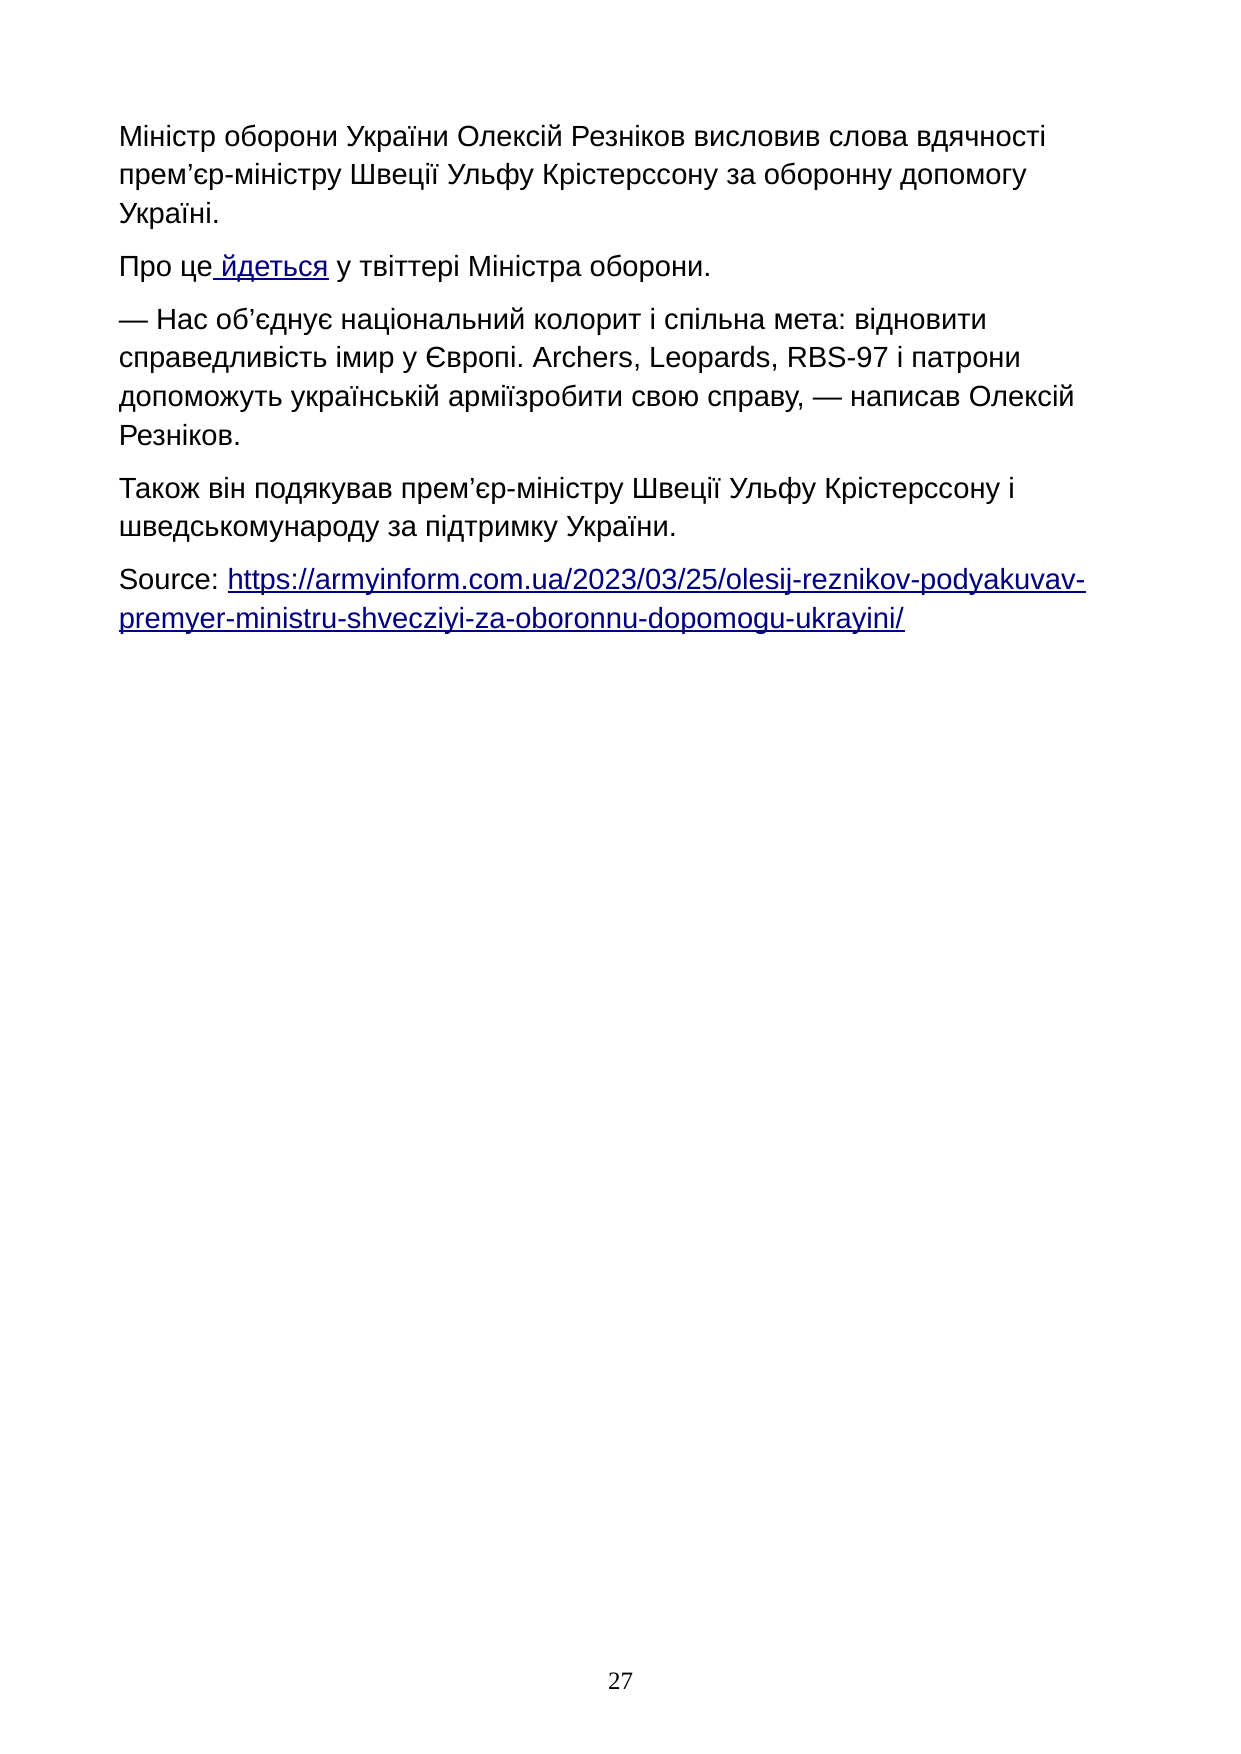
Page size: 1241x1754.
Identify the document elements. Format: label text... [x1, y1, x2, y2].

text Про це йдеться у твіттері Міністра оборони. [118, 249, 1122, 282]
text Також він подякував прем’єр-міністру Швеції Ульфу Крістерссону і шведськомународу за підтримку України. [118, 471, 1122, 543]
text — Нас об’єднує національний колорит і спільна мета: відновити справедливість імир у Європі. Archers, Leopards, RBS-97 і патрони допоможуть українській арміїзробити свою справу, — написав Олексій Резніков. [118, 302, 1122, 451]
text Міністр оборони України Олексій Резніков висловив слова вдячності прем’єр-міністру Швеції Ульфу Крістерссону за оборонну допомогу Україні. [118, 118, 1122, 229]
text Source: https://armyinform.com.ua/2023/03/25/olesij-reznikov-podyakuvav-premyer-ministru-shvecziyi-za-oboronnu-dopomogu-ukrayini/ [118, 562, 1122, 634]
